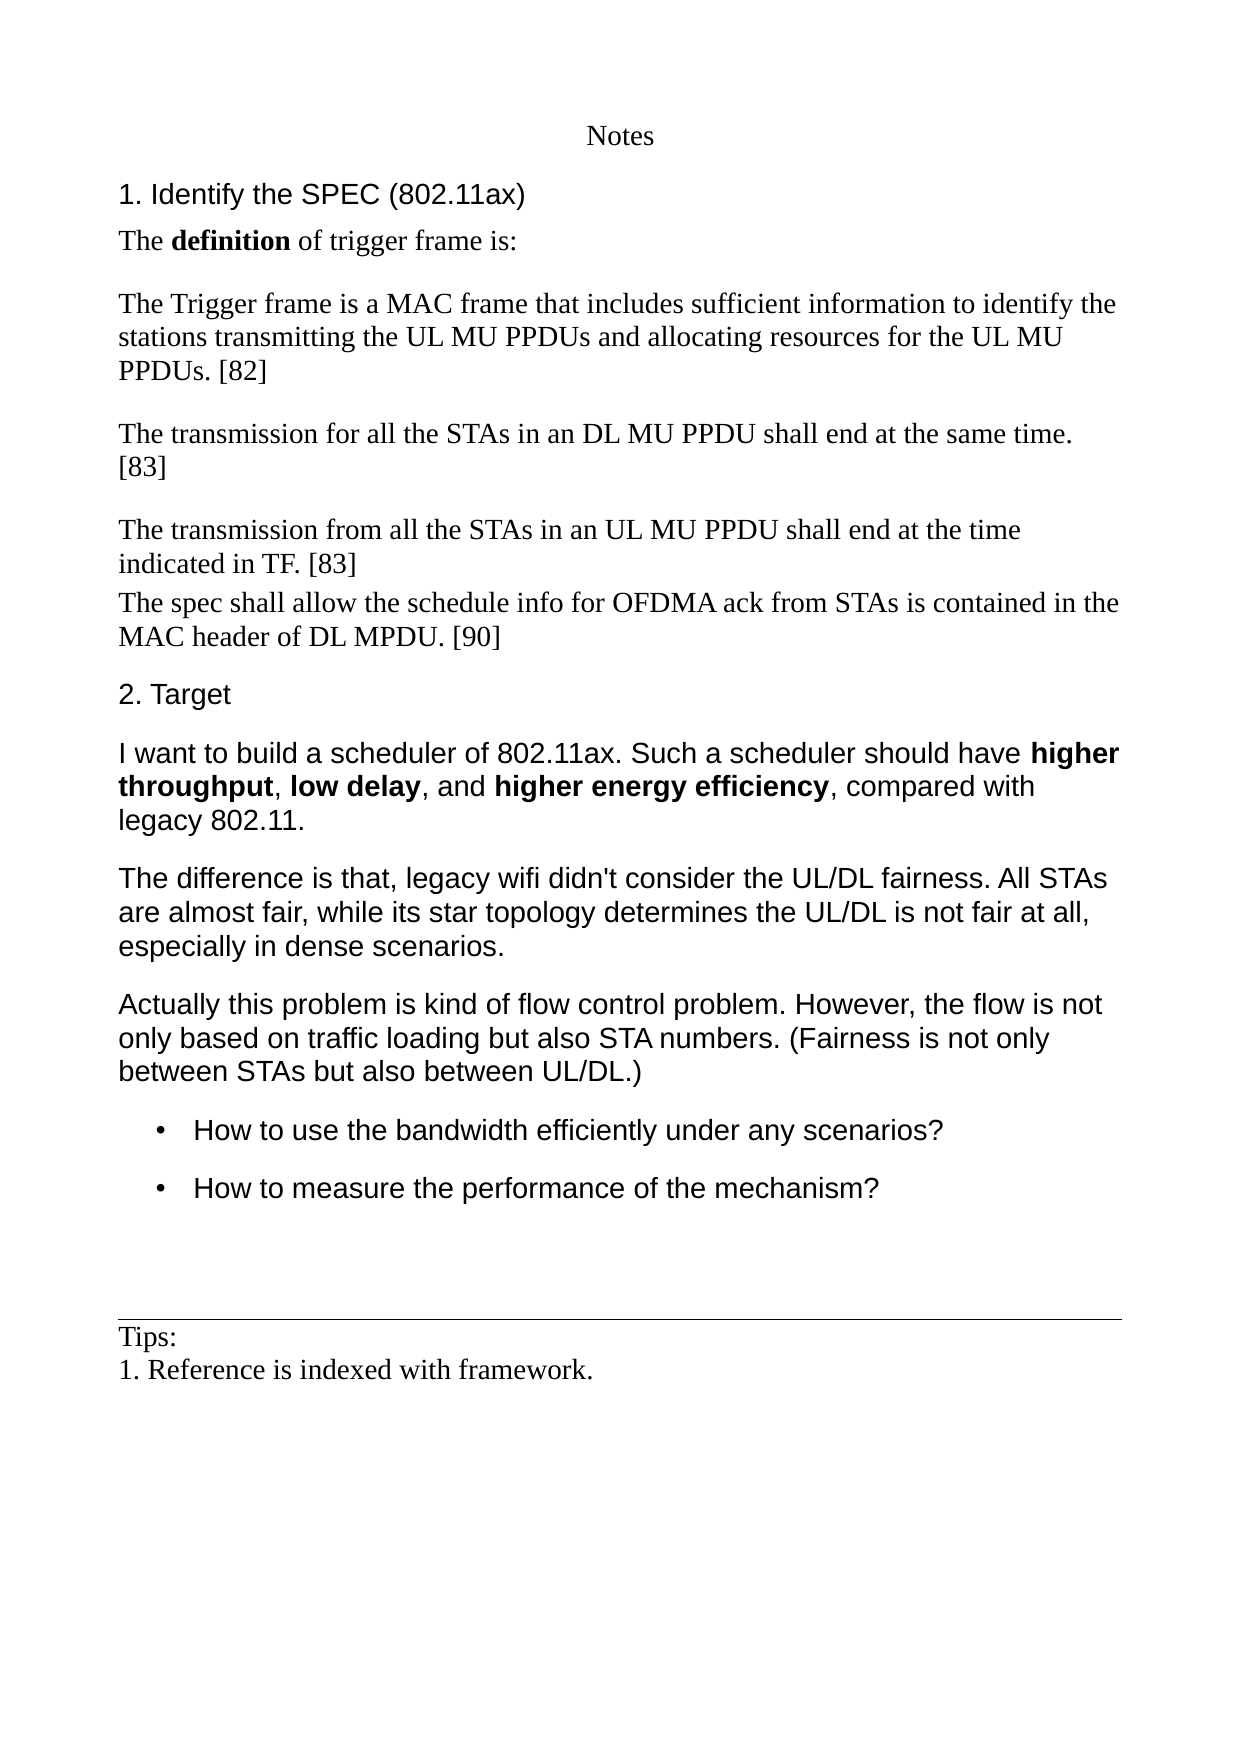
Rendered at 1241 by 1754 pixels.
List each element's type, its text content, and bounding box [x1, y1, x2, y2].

subtitle 2. Target [118, 677, 1122, 711]
title The definition of trigger frame is: [118, 223, 1122, 256]
text Tips: [118, 1320, 1122, 1352]
subtitle Actually this problem is kind of flow control problem. However, the flow is not only based on traffic loading but also STA numbers. (Fairness is not only between STAs but also between UL/DL.) [118, 987, 1122, 1088]
text Notes [118, 118, 1122, 152]
subtitle I want to build a scheduler of 802.11ax. Such a scheduler should have higher throughput, low delay, and higher energy efficiency, compared with legacy 802.11. [118, 736, 1122, 837]
subtitle How to measure the performance of the mechanism? [156, 1172, 1122, 1205]
subtitle How to use the bandwidth efficiently under any scenarios? [156, 1113, 1122, 1147]
subtitle 1. Identify the SPEC (802.11ax) [118, 177, 1122, 210]
title The transmission for all the STAs in an DL MU PPDU shall end at the same time. [83] [118, 416, 1122, 483]
title The Trigger frame is a MAC frame that includes sufficient information to identify the stations transmitting the UL MU PPDUs and allocating resources for the UL MU PPDUs. [82] [118, 286, 1122, 386]
title The transmission from all the STAs in an UL MU PPDU shall end at the time indicated in TF. [83] [118, 512, 1122, 579]
text 1. Reference is indexed with framework. [118, 1352, 1122, 1386]
subtitle The difference is that, legacy wifi didn't consider the UL/DL fairness. All STAs are almost fair, while its star topology determines the UL/DL is not fair at all, especially in dense scenarios. [118, 862, 1122, 962]
title The spec shall allow the schedule info for OFDMA ack from STAs is contained in the MAC header of DL MPDU. [90] [118, 585, 1122, 652]
